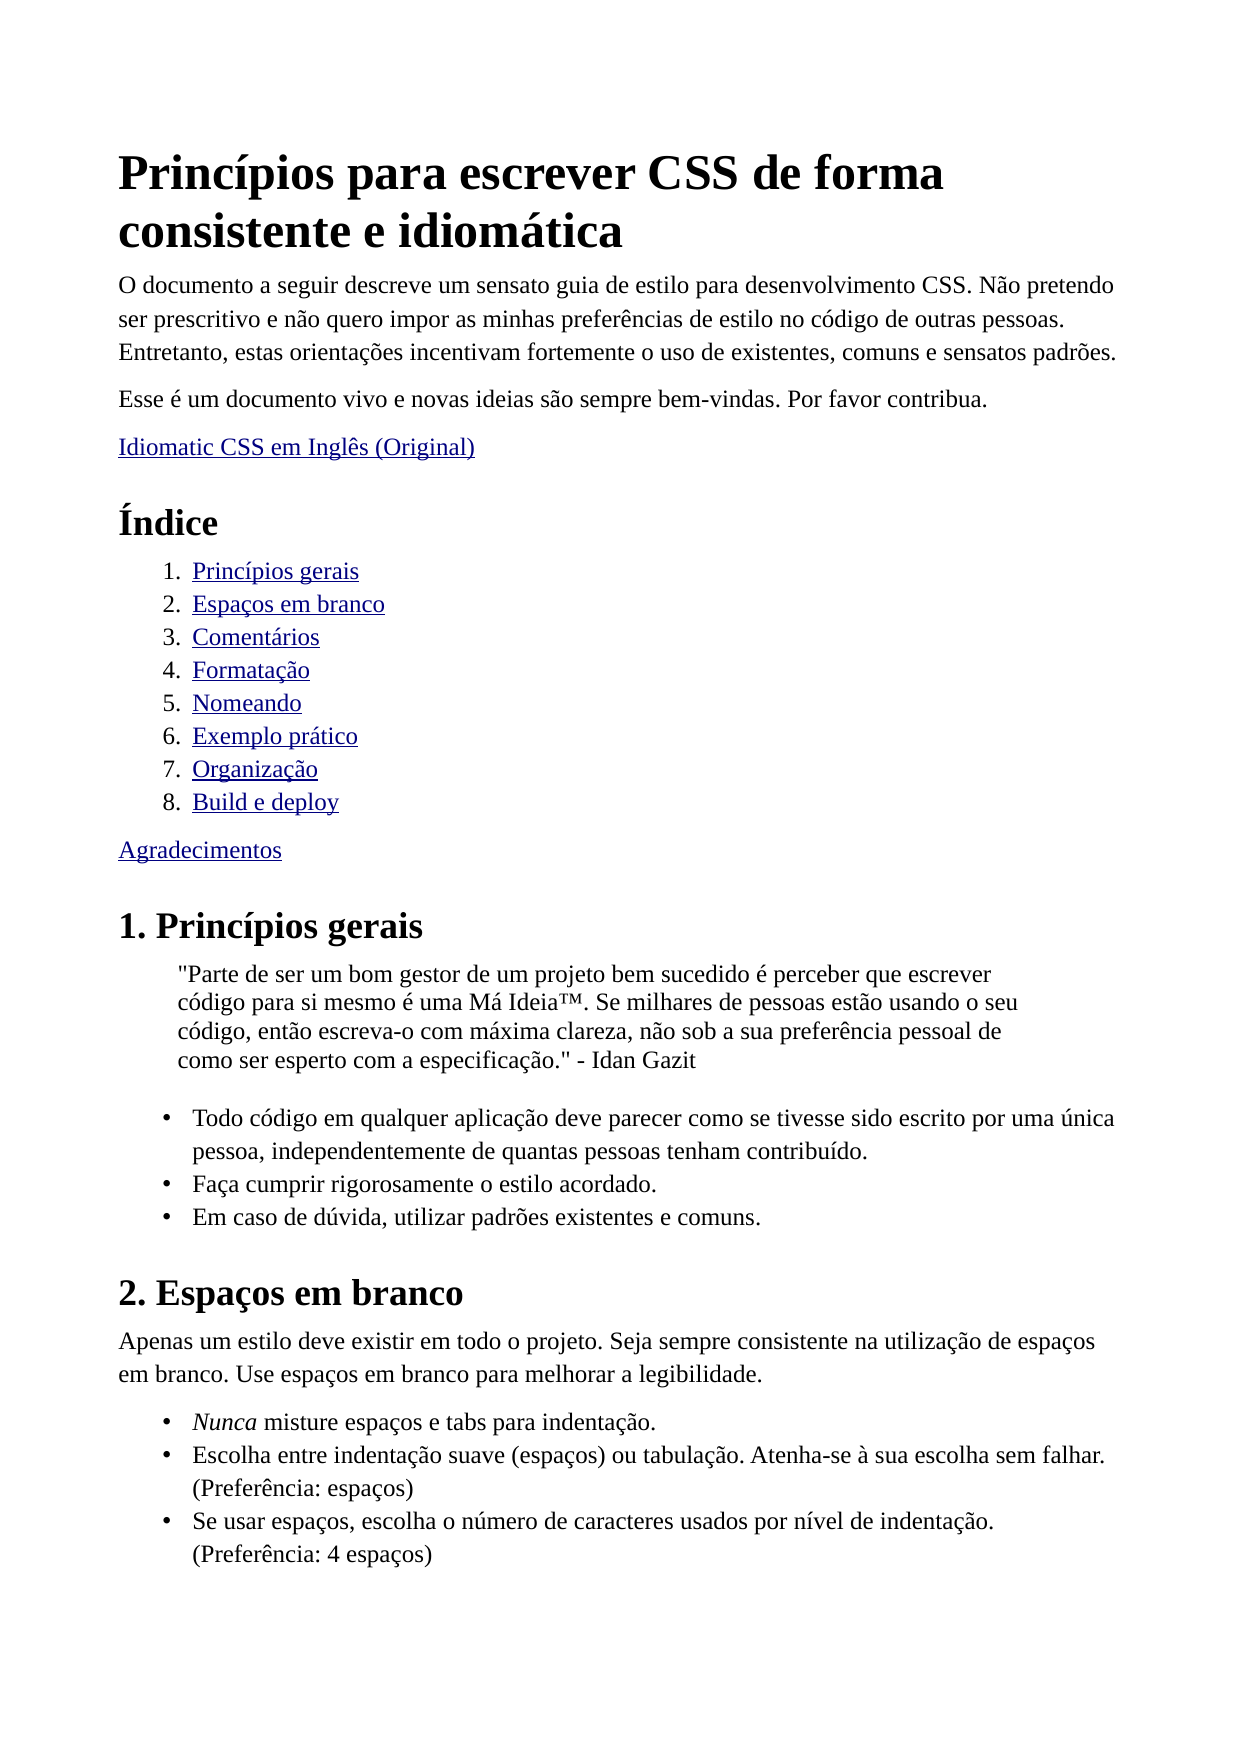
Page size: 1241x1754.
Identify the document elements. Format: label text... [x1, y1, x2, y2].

list Espaços em branco [162, 589, 1122, 618]
list Todo código em qualquer aplicação deve parecer como se tivesse sido escrito por uma única pessoa, independentemente de quantas pessoas tenham contribuído. [162, 1103, 1122, 1165]
text Agradecimentos [118, 835, 1122, 863]
subtitle 2. Espaços em branco [118, 1271, 1122, 1314]
list Nunca misture espaços e tabs para indentação. [162, 1407, 1122, 1436]
list Em caso de dúvida, utilizar padrões existentes e comuns. [162, 1202, 1122, 1231]
subtitle Princípios para escrever CSS de forma consistente e idiomática [118, 143, 1122, 258]
list Formatação [162, 655, 1122, 684]
text Idiomatic CSS em Inglês (Original) [118, 432, 1122, 461]
list Princípios gerais [162, 556, 1122, 585]
list Exemplo prático [162, 721, 1122, 750]
text O documento a seguir descreve um sensato guia de estilo para desenvolvimento CSS. Não pretendo ser prescritivo e não quero impor as minhas preferências de estilo no código de outras pessoas. Entretanto, estas orientações incentivam fortemente o uso de existentes, comuns e sensatos padrões. [118, 271, 1122, 365]
list Se usar espaços, escolha o número de caracteres usados por nível de indentação. (Preferência: 4 espaços) [162, 1506, 1122, 1568]
text "Parte de ser um bom gestor de um projeto bem sucedido é perceber que escrever código para si mesmo é uma Má Ideia™. Se milhares de pessoas estão usando o seu código, então escreva-o com máxima clareza, não sob a sua preferência pessoal de como ser esperto com a especificação." - Idan Gazit [177, 959, 1063, 1074]
list Organização [162, 754, 1122, 783]
list Escolha entre indentação suave (espaços) ou tabulação. Atenha-se à sua escolha sem falhar. (Preferência: espaços) [162, 1440, 1122, 1502]
text Esse é um documento vivo e novas ideias são sempre bem-vindas. Por favor contribua. [118, 384, 1122, 413]
subtitle 1. Princípios gerais [118, 903, 1122, 946]
list Faça cumprir rigorosamente o estilo acordado. [162, 1169, 1122, 1198]
text Apenas um estilo deve existir em todo o projeto. Seja sempre consistente na utilização de espaços em branco. Use espaços em branco para melhorar a legibilidade. [118, 1326, 1122, 1388]
list Comentários [162, 622, 1122, 651]
subtitle Índice [118, 500, 1122, 543]
list Build e deploy [162, 787, 1122, 816]
list Nomeando [162, 688, 1122, 717]
